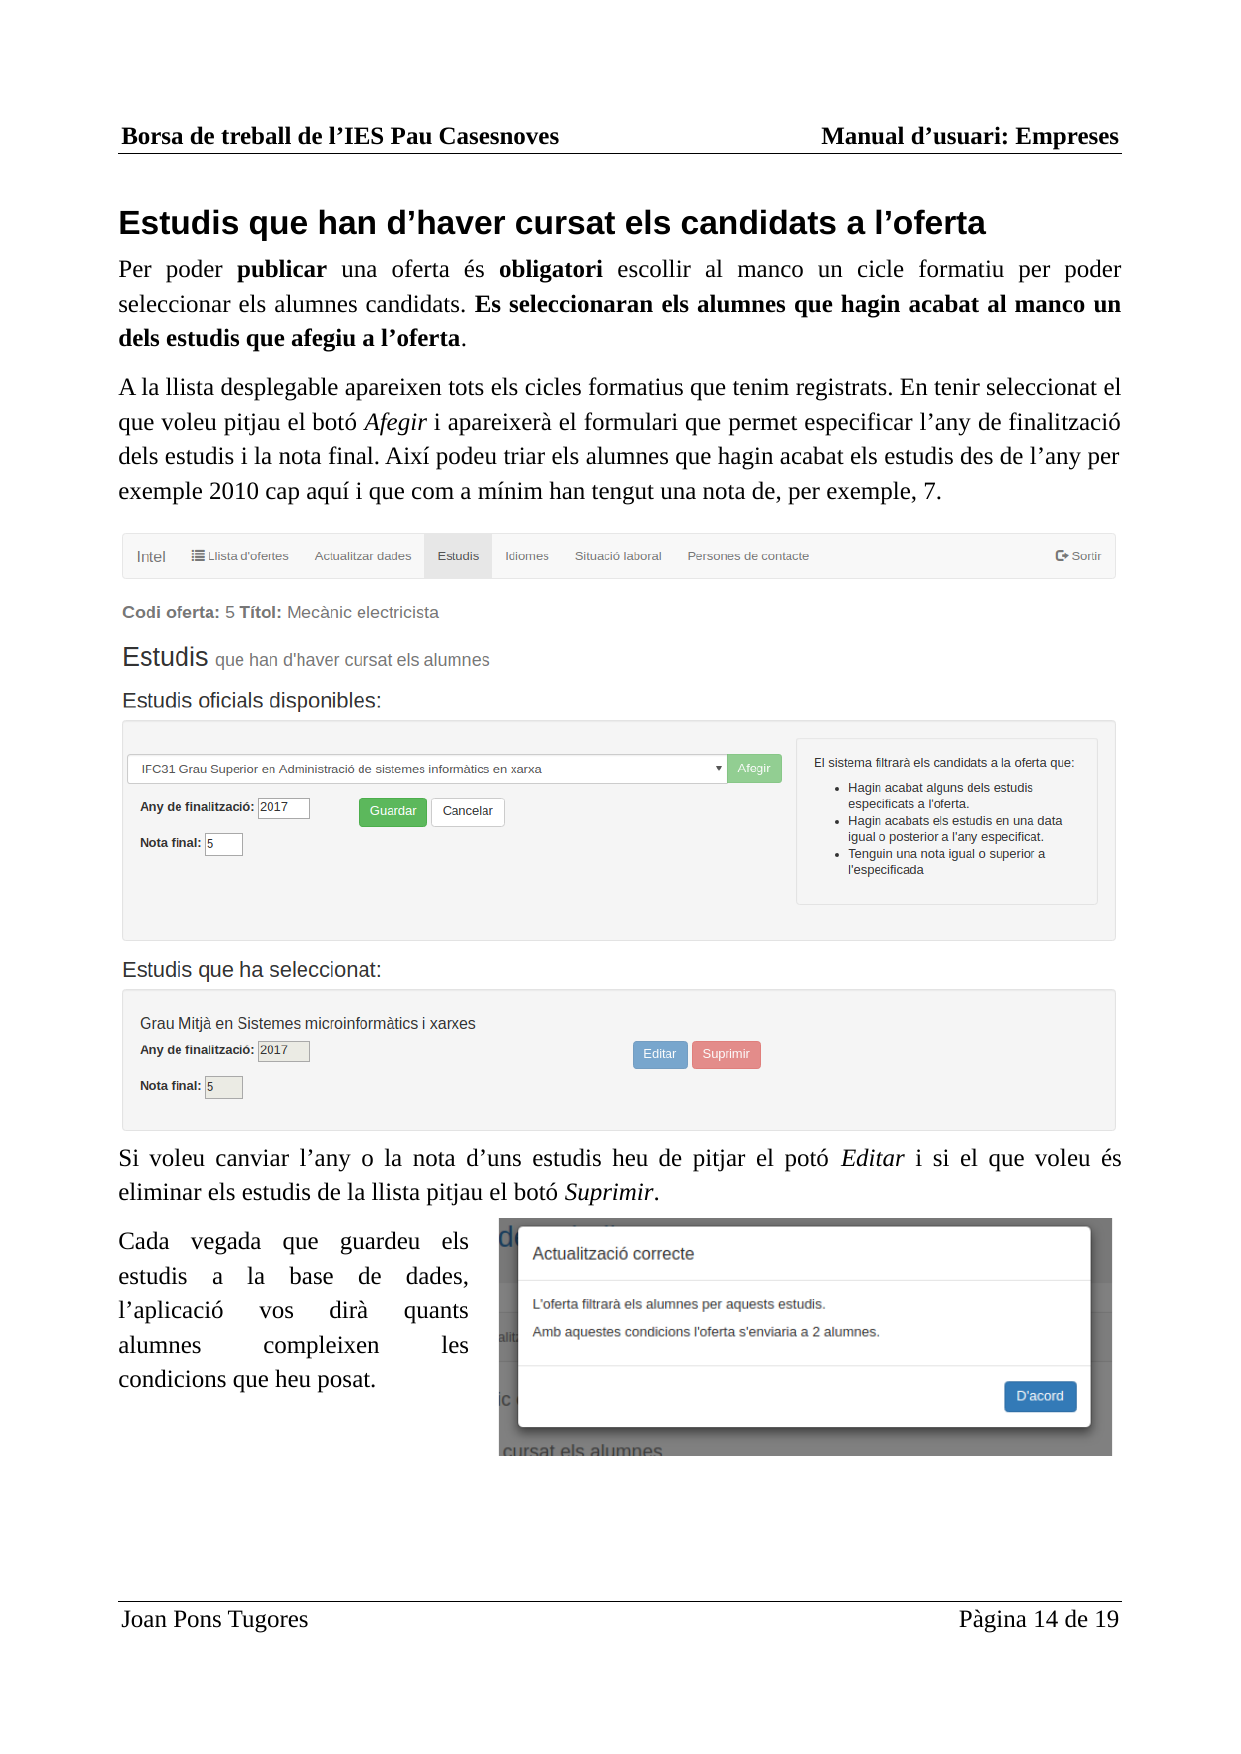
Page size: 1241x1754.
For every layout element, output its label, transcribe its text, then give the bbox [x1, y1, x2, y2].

picture [498, 1218, 1113, 1456]
text Si voleu canviar l’any o la nota d’uns estudis heu de pitjar el potó Editar i si el que voleu és eliminar els estudis de la llista pitjau el botó Suprimir. [118, 1137, 1122, 1206]
text Cada vegada que guardeu els estudis a la base de dades, l’aplicació vos dirà quants alumnes compleixen les condicions que heu posat. [118, 1226, 498, 1393]
text A la llista desplegable apareixen tots els cicles formatius que tenim registrats. En tenir seleccionat el que voleu pitjau el botó Afegir i apareixerà el formulari que permet especificar l’any de finalització dels estudis i la nota final. Així podeu triar els alumnes que hagin acabat els estudis des de l’any per exemple 2010 cap aquí i que com a mínim han tengut una nota de, per exemple, 7. [118, 372, 1122, 504]
picture [118, 524, 1123, 1137]
subtitle Estudis que han d’haver cursat els candidats a l’oferta [118, 203, 1122, 242]
text Per poder publicar una oferta és obligatori escollir al manco un cicle formatiu per poder seleccionar els alumnes candidats. Es seleccionaran els alumnes que hagin acabat al manco un dels estudis que afegiu a l’oferta. [118, 254, 1122, 352]
